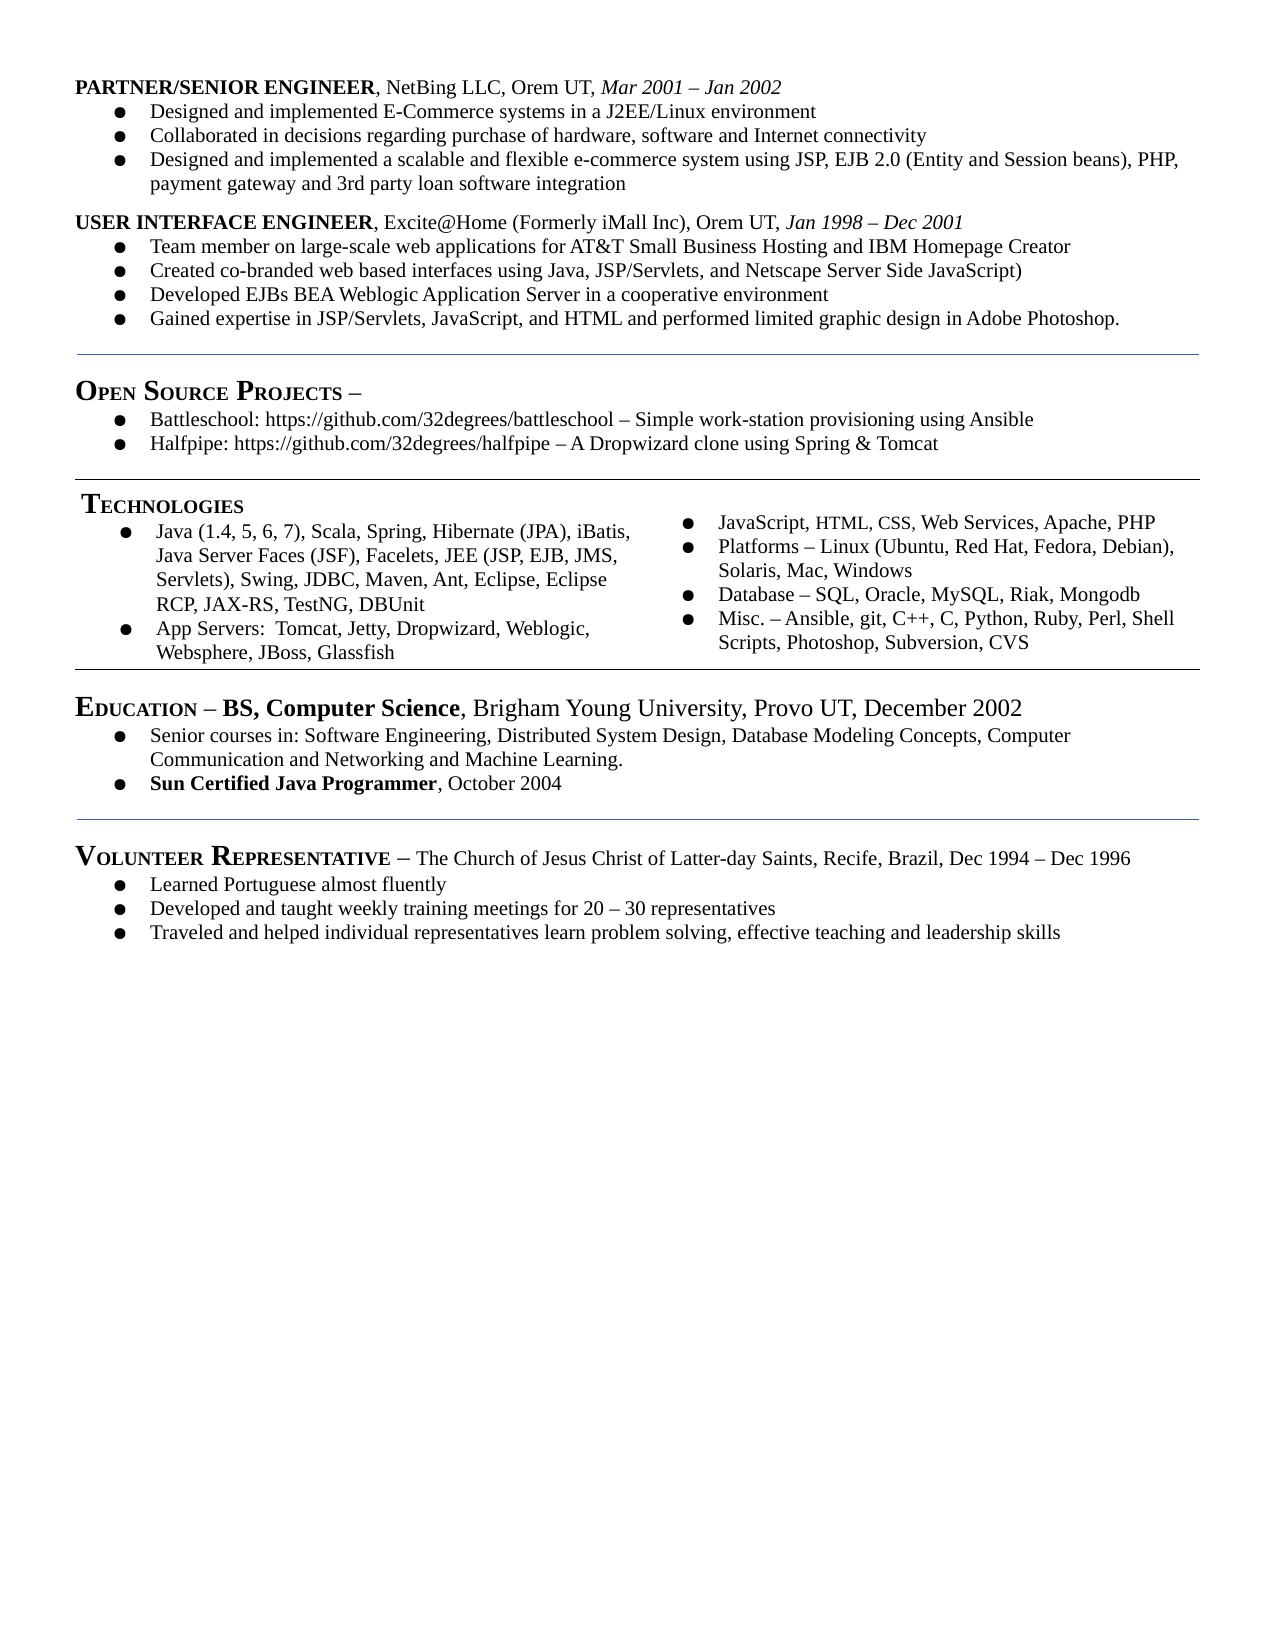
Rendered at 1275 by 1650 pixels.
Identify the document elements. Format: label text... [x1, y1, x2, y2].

table_header Technologies Java (1.4, 5, 6, 7), Scala, Spring, Hibernate (JPA), iBatis, Java Server Faces (JSF), Facelets, JEE (JSP, EJB, JMS, Servlets), Swing, JDBC, Maven, Ant, Eclipse, Eclipse RCP, JAX-RS, TestNG, DBUnit App Servers: Tomcat, Jetty, Dropwizard, Weblogic, Websphere, JBoss, Glassfish [75, 480, 637, 669]
list Learned Portuguese almost fluently [112, 872, 1200, 896]
list Sun Certified Java Programmer, October 2004 [112, 771, 1200, 795]
text USER INTERFACE ENGINEER, Excite@Home (Formerly iMall Inc), Orem UT, Jan 1998 – Dec 2001 [75, 210, 1200, 234]
list Developed and taught weekly training meetings for 20 – 30 representatives [112, 896, 1200, 920]
text PARTNER/SENIOR ENGINEER, NetBing LLC, Orem UT, Mar 2001 – Jan 2002 [75, 75, 1200, 99]
list Halfpipe: https://github.com/32degrees/halfpipe – A Dropwizard clone using Spring & Tomcat [112, 431, 1200, 455]
text Education – BS, Computer Science, Brigham Young University, Provo UT, December 2002 [75, 689, 1200, 723]
list Senior courses in: Software Engineering, Distributed System Design, Database Modeling Concepts, Computer Communication and Networking and Machine Learning. [112, 723, 1200, 771]
list Gained expertise in JSP/Servlets, JavaScript, and HTML and performed limited graphic design in Adobe Photoshop. [112, 306, 1200, 330]
list Designed and implemented E-Commerce systems in a J2EE/Linux environment [112, 99, 1200, 123]
list Developed EJBs BEA Weblogic Application Server in a cooperative environment [112, 282, 1200, 306]
table_header JavaScript, HTML, CSS, Web Services, Apache, PHP Platforms – Linux (Ubuntu, Red Hat, Fedora, Debian), Solaris, Mac, Windows Database – SQL, Oracle, MySQL, Riak, Mongodb Misc. – Ansible, git, C++, C, Python, Ruby, Perl, Shell Scripts, Photoshop, Subversion, CVS [638, 480, 1200, 669]
list Collaborated in decisions regarding purchase of hardware, software and Internet connectivity [112, 123, 1200, 147]
list Battleschool: https://github.com/32degrees/battleschool – Simple work-station provisioning using Ansible [112, 407, 1200, 431]
text Open Source Projects – [75, 373, 1200, 407]
list Team member on large-scale web applications for AT&T Small Business Hosting and IBM Homepage Creator [112, 234, 1200, 258]
list Traveled and helped individual representatives learn problem solving, effective teaching and leadership skills [112, 920, 1200, 944]
text Volunteer Representative – The Church of Jesus Christ of Latter-day Saints, Recife, Brazil, Dec 1994 – Dec 1996 [75, 838, 1200, 872]
list Created co-branded web based interfaces using Java, JSP/Servlets, and Netscape Server Side JavaScript) [112, 258, 1200, 282]
list Designed and implemented a scalable and flexible e-commerce system using JSP, EJB 2.0 (Entity and Session beans), PHP, payment gateway and 3rd party loan software integration [112, 147, 1200, 195]
